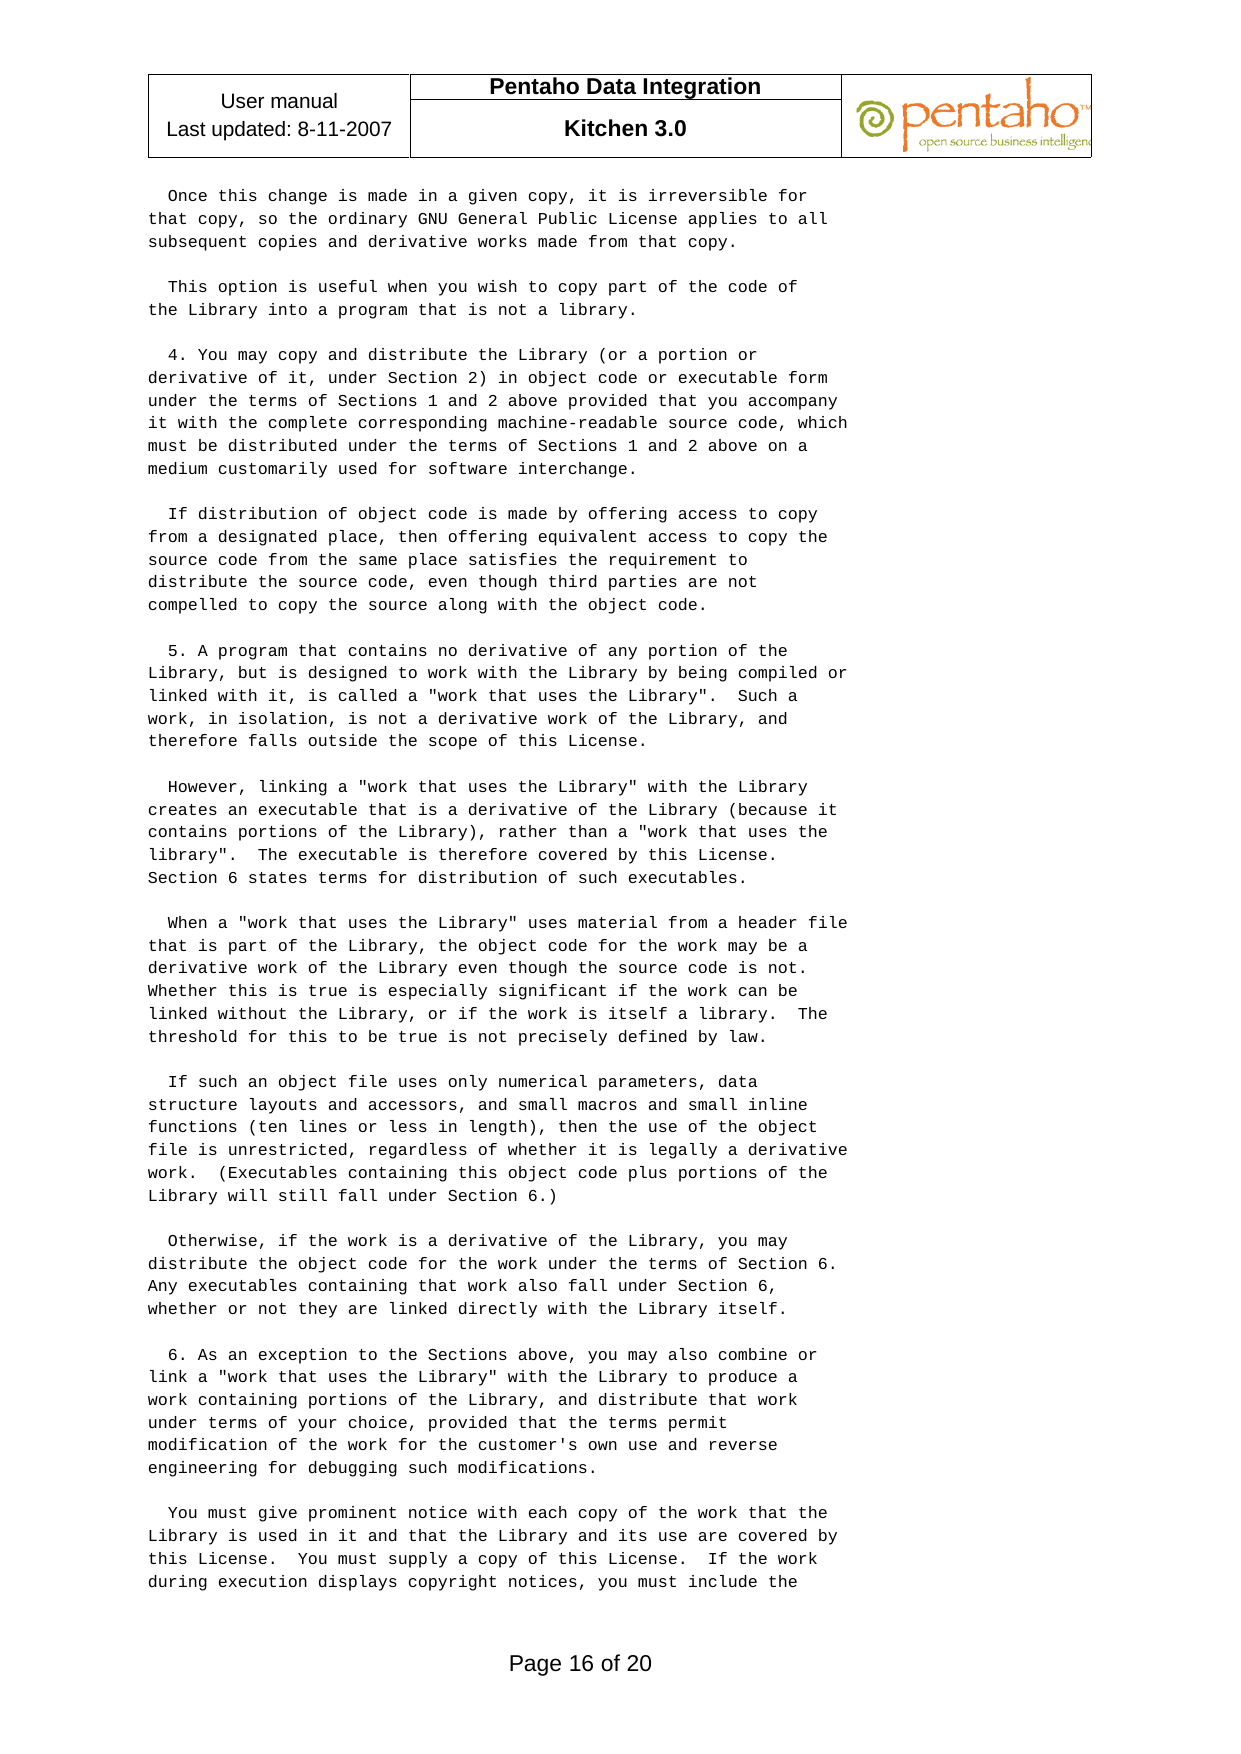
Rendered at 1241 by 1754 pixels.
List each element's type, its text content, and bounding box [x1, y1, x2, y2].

text Once this change is made in a given copy, it is irreversible for that copy, so the ordinary GNU General Public License applies to all subsequent copies and derivative works made from that copy. This option is useful when you wish to copy part of the code of the Library into a program that is not a library. 4. You may copy and distribute the Library (or a portion or derivative of it, under Section 2) in object code or executable form under the terms of Sections 1 and 2 above provided that you accompany it with the complete corresponding machine-readable source code, which must be distributed under the terms of Sections 1 and 2 above on a medium customarily used for software interchange. If distribution of object code is made by offering access to copy from a designated place, then offering equivalent access to copy the source code from the same place satisfies the requirement to distribute the source code, even though third parties are not compelled to copy the source along with the object code. 5. A program that contains no derivative of any portion of the Library, but is designed to work with the Library by being compiled or linked with it, is called a "work that uses the Library". Such a work, in isolation, is not a derivative work of the Library, and therefore falls outside the scope of this License. However, linking a "work that uses the Library" with the Library creates an executable that is a derivative of the Library (because it contains portions of the Library), rather than a "work that uses the library". The executable is therefore covered by this License. Section 6 states terms for distribution of such executables. When a "work that uses the Library" uses material from a header file that is part of the Library, the object code for the work may be a derivative work of the Library even though the source code is not. Whether this is true is especially significant if the work can be linked without the Library, or if the work is itself a library. The threshold for this to be true is not precisely defined by law. If such an object file uses only numerical parameters, data structure layouts and accessors, and small macros and small inline functions (ten lines or less in length), then the use of the object file is unrestricted, regardless of whether it is legally a derivative work. (Executables containing this object code plus portions of the Library will still fall under Section 6.) Otherwise, if the work is a derivative of the Library, you may distribute the object code for the work under the terms of Section 6. Any executables containing that work also fall under Section 6, whether or not they are linked directly with the Library itself. 6. As an exception to the Sections above, you may also combine or link a "work that uses the Library" with the Library to produce a work containing portions of the Library, and distribute that work under terms of your choice, provided that the terms permit modification of the work for the customer's own use and reverse engineering for debugging such modifications. You must give prominent notice with each copy of the work that the Library is used in it and that the Library and its use are covered by this License. You must supply a copy of this License. If the work during execution displays copyright notices, you must include the [148, 188, 1092, 1592]
